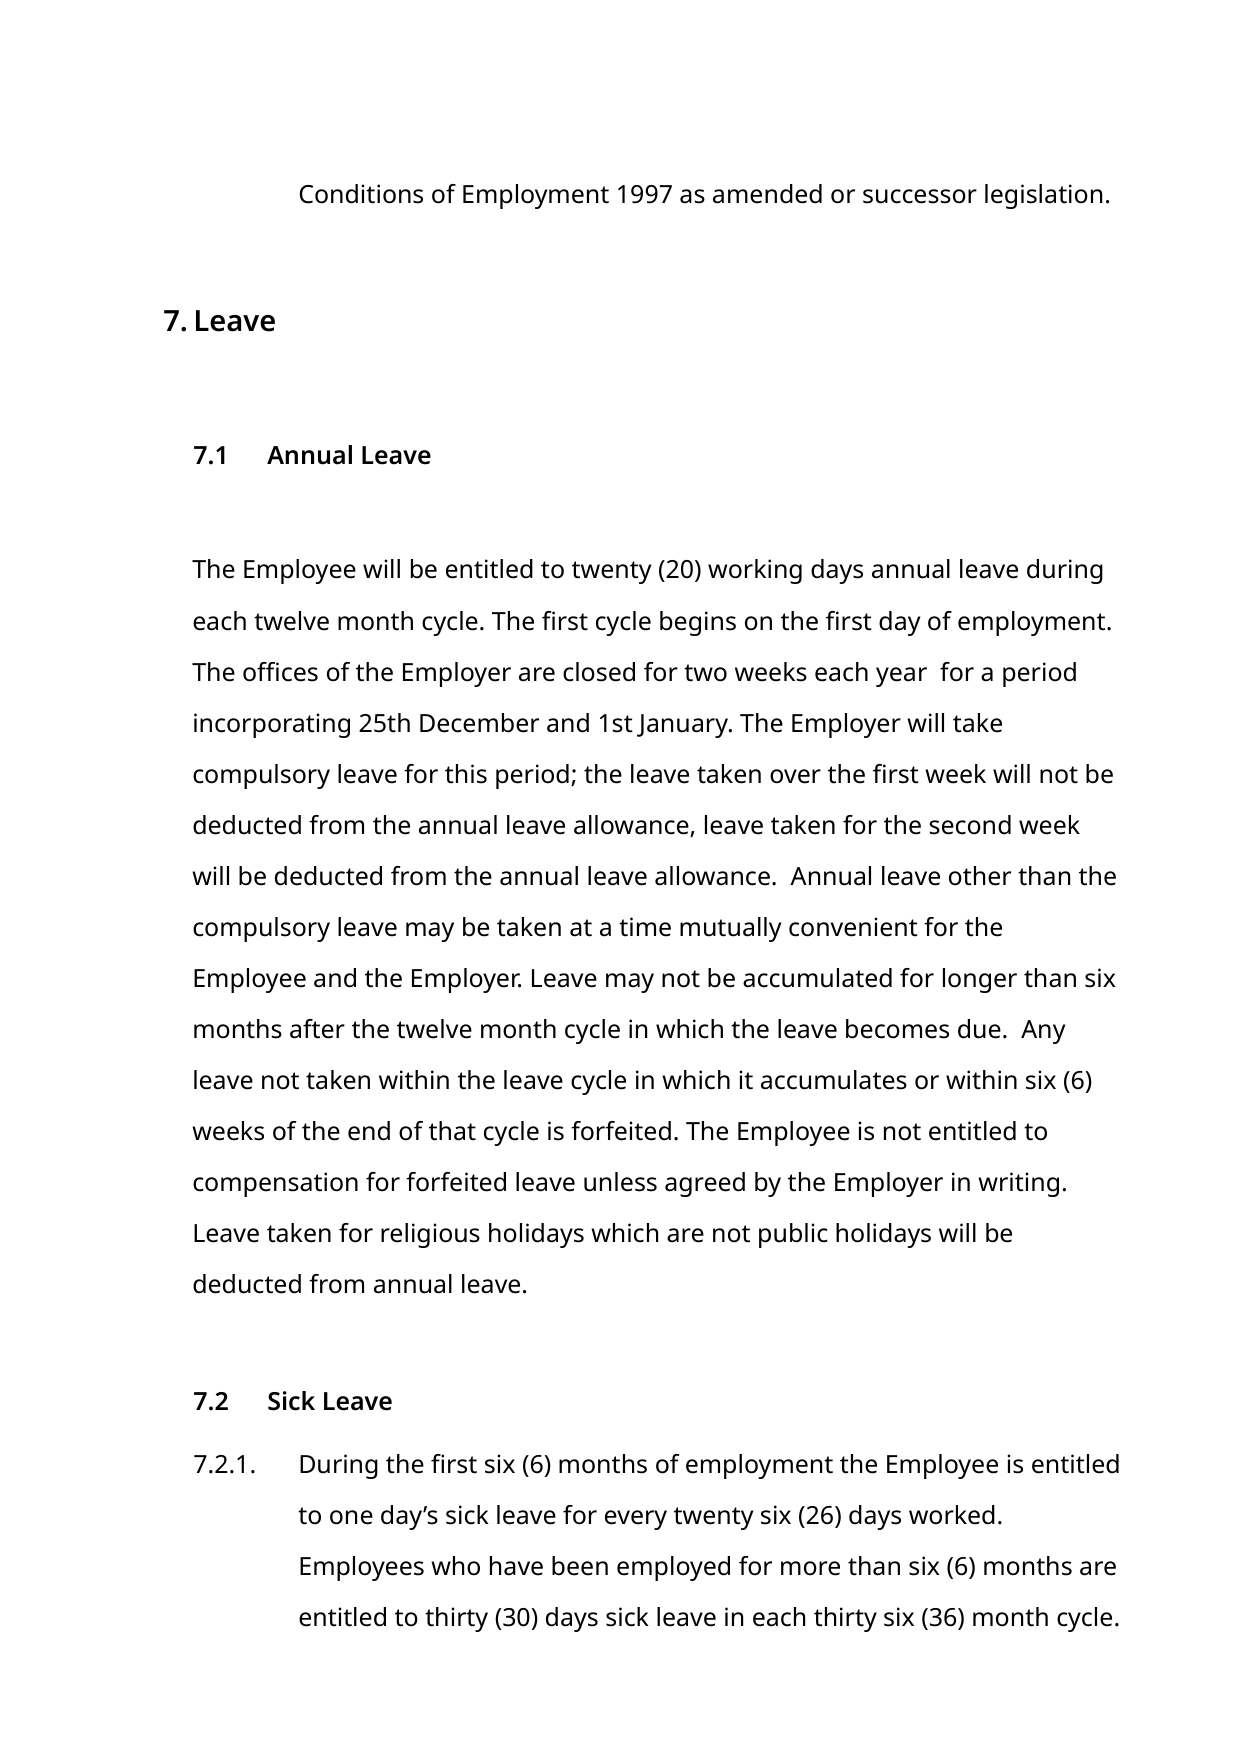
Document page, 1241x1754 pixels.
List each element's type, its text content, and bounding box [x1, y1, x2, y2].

list During the first six (6) months of employment the Employee is entitled to one day’s sick leave for every twenty six (26) days worked. Employees who have been employed for more than six (6) months are entitled to thirty (30) days sick leave in each thirty six (36) month cycle. [193, 1447, 1122, 1634]
subtitle Annual Leave [193, 438, 1122, 472]
subtitle Leave [163, 300, 1122, 340]
list Conditions of Employment 1997 as amended or successor legislation. [193, 177, 1122, 211]
subtitle Sick Leave [193, 1383, 1122, 1417]
text The Employee will be entitled to twenty (20) working days annual leave during each twelve month cycle. The first cycle begins on the first day of employment. The offices of the Employer are closed for two weeks each year for a period incorporating 25th December and 1st January. The Employer will take compulsory leave for this period; the leave taken over the first week will not be deducted from the annual leave allowance, leave taken for the second week will be deducted from the annual leave allowance. Annual leave other than the compulsory leave may be taken at a time mutually convenient for the Employee and the Employer. Leave may not be accumulated for longer than six months after the twelve month cycle in which the leave becomes due. Any leave not taken within the leave cycle in which it accumulates or within six (6) weeks of the end of that cycle is forfeited. The Employee is not entitled to compensation for forfeited leave unless agreed by the Employer in writing. Leave taken for religious holidays which are not public holidays will be deducted from annual leave. [192, 552, 1122, 1301]
